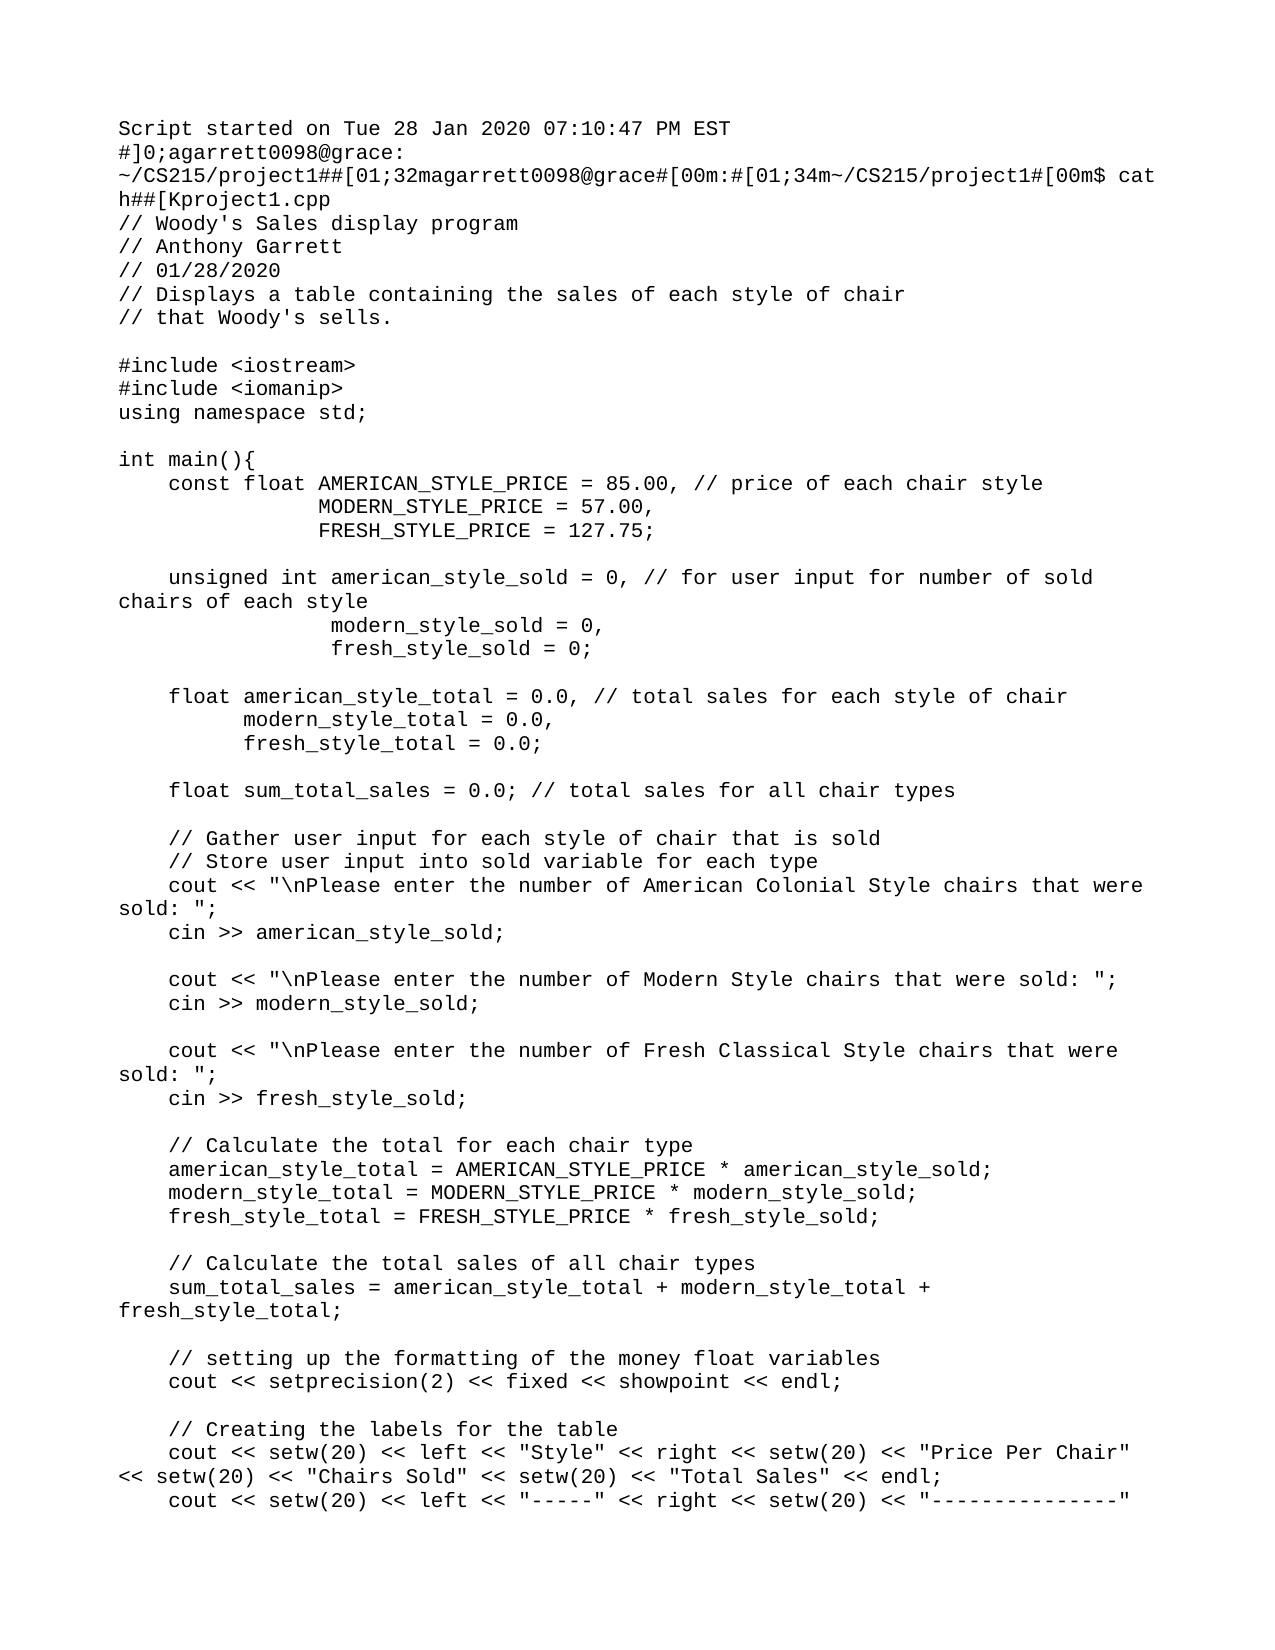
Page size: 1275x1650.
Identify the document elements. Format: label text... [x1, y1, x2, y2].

text using namespace std; [118, 402, 1157, 426]
text unsigned int american_style_sold = 0, // for user input for number of sold chairs of each style [118, 567, 1157, 615]
text // 01/28/2020 [118, 260, 1157, 284]
text // that Woody's sells. [118, 307, 1157, 331]
text #include <iostream> [118, 354, 1157, 378]
text cout << setprecision(2) << fixed << showpoint << endl; [118, 1371, 1157, 1395]
text // Store user input into sold variable for each type [118, 851, 1157, 875]
text // Woody's Sales display program [118, 213, 1157, 236]
text float american_style_total = 0.0, // total sales for each style of chair [118, 686, 1157, 709]
text // Calculate the total for each chair type [118, 1135, 1157, 1158]
text // Displays a table containing the sales of each style of chair [118, 284, 1157, 307]
text cout << setw(20) << left << "-----" << right << setw(20) << "---------------" [118, 1489, 1157, 1513]
text sum_total_sales = american_style_total + modern_style_total + fresh_style_total; [118, 1277, 1157, 1324]
text cin >> modern_style_sold; [118, 993, 1157, 1017]
text // Creating the labels for the table [118, 1419, 1157, 1442]
text fresh_style_sold = 0; [118, 638, 1157, 662]
text MODERN_STYLE_PRICE = 57.00, [118, 496, 1157, 520]
text float sum_total_sales = 0.0; // total sales for all chair types [118, 780, 1157, 804]
text modern_style_sold = 0, [118, 615, 1157, 638]
text cout << "\nPlease enter the number of American Colonial Style chairs that were sold: "; [118, 875, 1157, 922]
text cout << "\nPlease enter the number of Modern Style chairs that were sold: "; [118, 969, 1157, 993]
text #]0;agarrett0098@grace: ~/CS215/project1##[01;32magarrett0098@grace#[00m:#[01;34m~/CS215/project1#[00m$ cat h##[Kproject1.cpp [118, 142, 1157, 213]
text modern_style_total = 0.0, [118, 709, 1157, 733]
text // Calculate the total sales of all chair types [118, 1253, 1157, 1277]
text fresh_style_total = FRESH_STYLE_PRICE * fresh_style_sold; [118, 1206, 1157, 1229]
text FRESH_STYLE_PRICE = 127.75; [118, 520, 1157, 544]
text modern_style_total = MODERN_STYLE_PRICE * modern_style_sold; [118, 1182, 1157, 1206]
text cin >> american_style_sold; [118, 922, 1157, 946]
text Script started on Tue 28 Jan 2020 07:10:47 PM EST [118, 118, 1157, 142]
text cin >> fresh_style_sold; [118, 1088, 1157, 1111]
text // setting up the formatting of the money float variables [118, 1348, 1157, 1371]
text // Anthony Garrett [118, 236, 1157, 260]
text const float AMERICAN_STYLE_PRICE = 85.00, // price of each chair style [118, 473, 1157, 496]
text cout << "\nPlease enter the number of Fresh Classical Style chairs that were sold: "; [118, 1040, 1157, 1088]
text int main(){ [118, 449, 1157, 473]
text // Gather user input for each style of chair that is sold [118, 827, 1157, 851]
text cout << setw(20) << left << "Style" << right << setw(20) << "Price Per Chair" << setw(20) << "Chairs Sold" << setw(20) << "Total Sales" << endl; [118, 1442, 1157, 1489]
text fresh_style_total = 0.0; [118, 733, 1157, 757]
text #include <iomanip> [118, 378, 1157, 402]
text american_style_total = AMERICAN_STYLE_PRICE * american_style_sold; [118, 1158, 1157, 1182]
